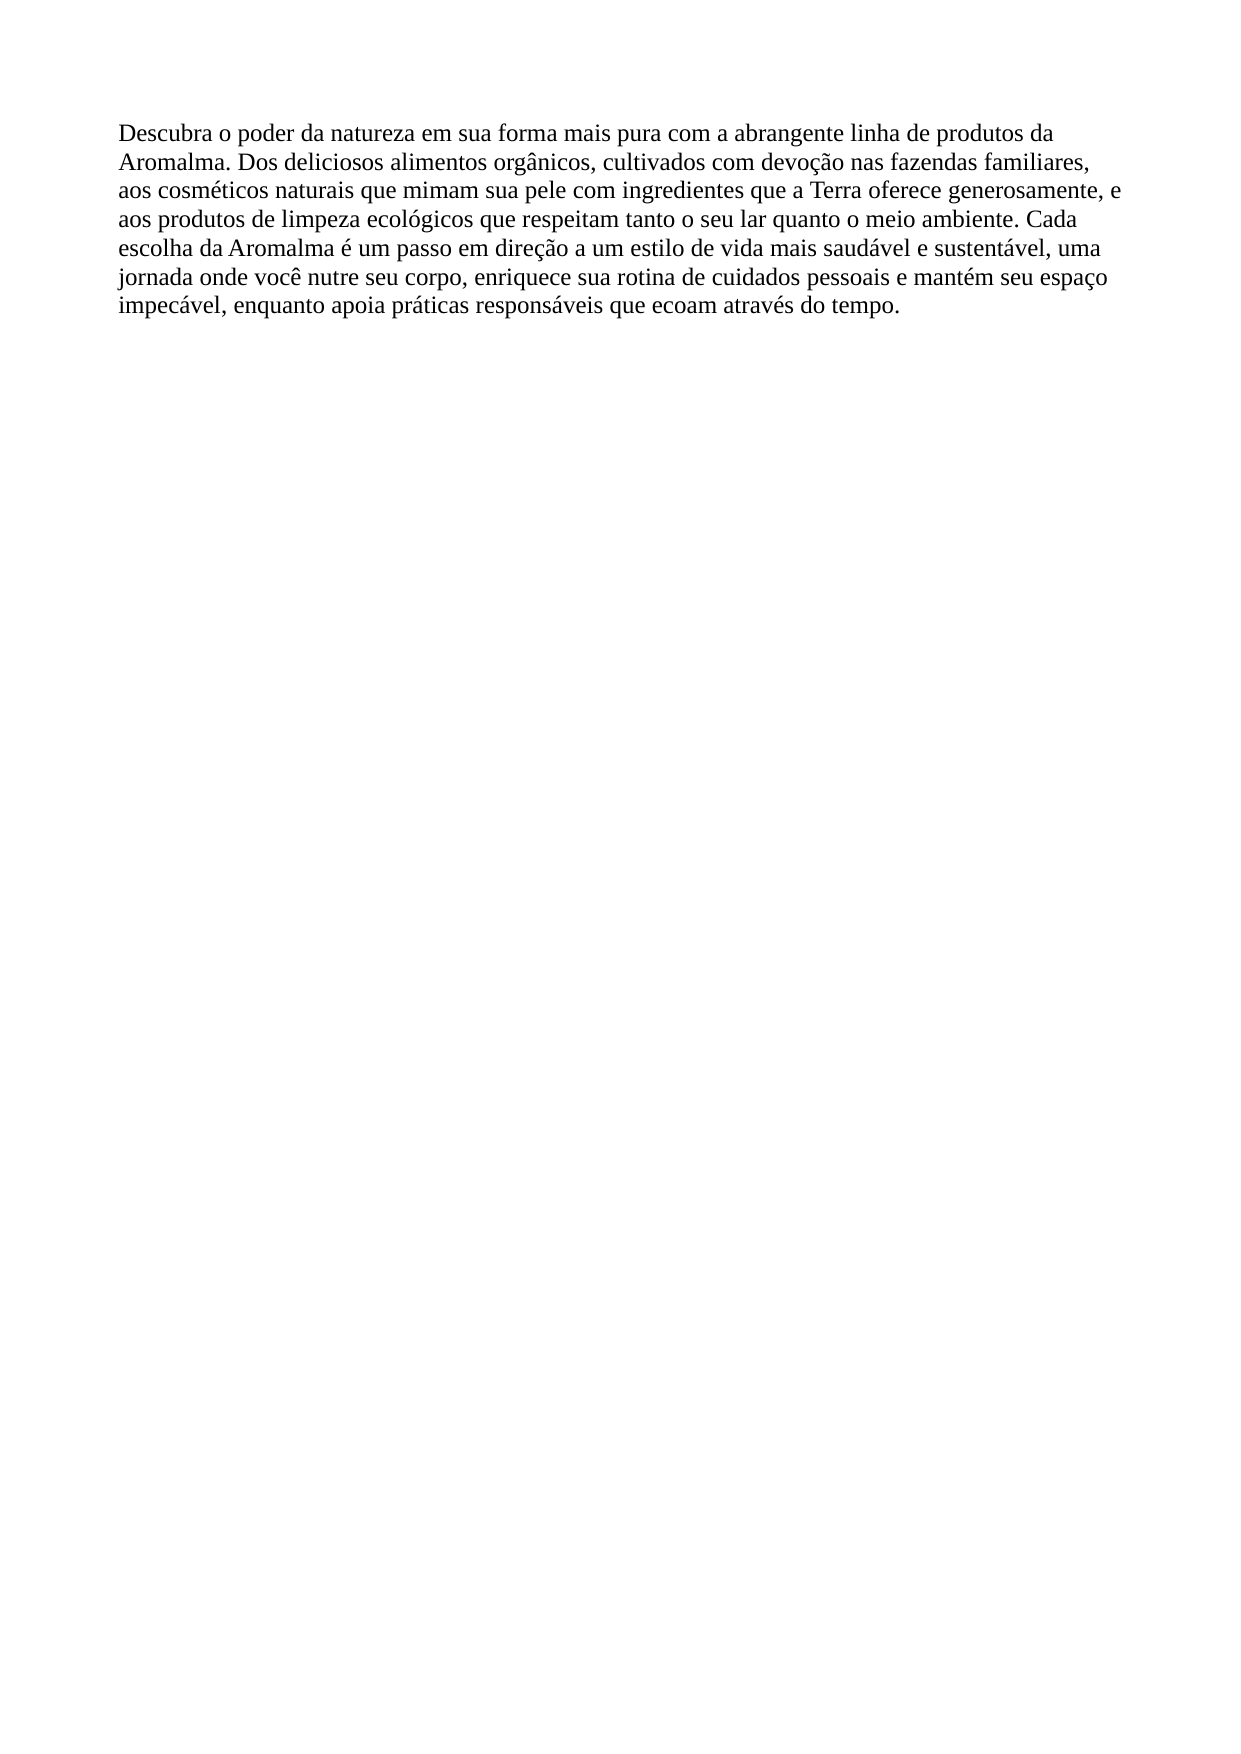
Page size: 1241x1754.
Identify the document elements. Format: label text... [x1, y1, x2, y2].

text Descubra o poder da natureza em sua forma mais pura com a abrangente linha de produtos da Aromalma. Dos deliciosos alimentos orgânicos, cultivados com devoção nas fazendas familiares, aos cosméticos naturais que mimam sua pele com ingredientes que a Terra oferece generosamente, e aos produtos de limpeza ecológicos que respeitam tanto o seu lar quanto o meio ambiente. Cada escolha da Aromalma é um passo em direção a um estilo de vida mais saudável e sustentável, uma jornada onde você nutre seu corpo, enriquece sua rotina de cuidados pessoais e mantém seu espaço impecável, enquanto apoia práticas responsáveis que ecoam através do tempo. [118, 118, 1122, 319]
